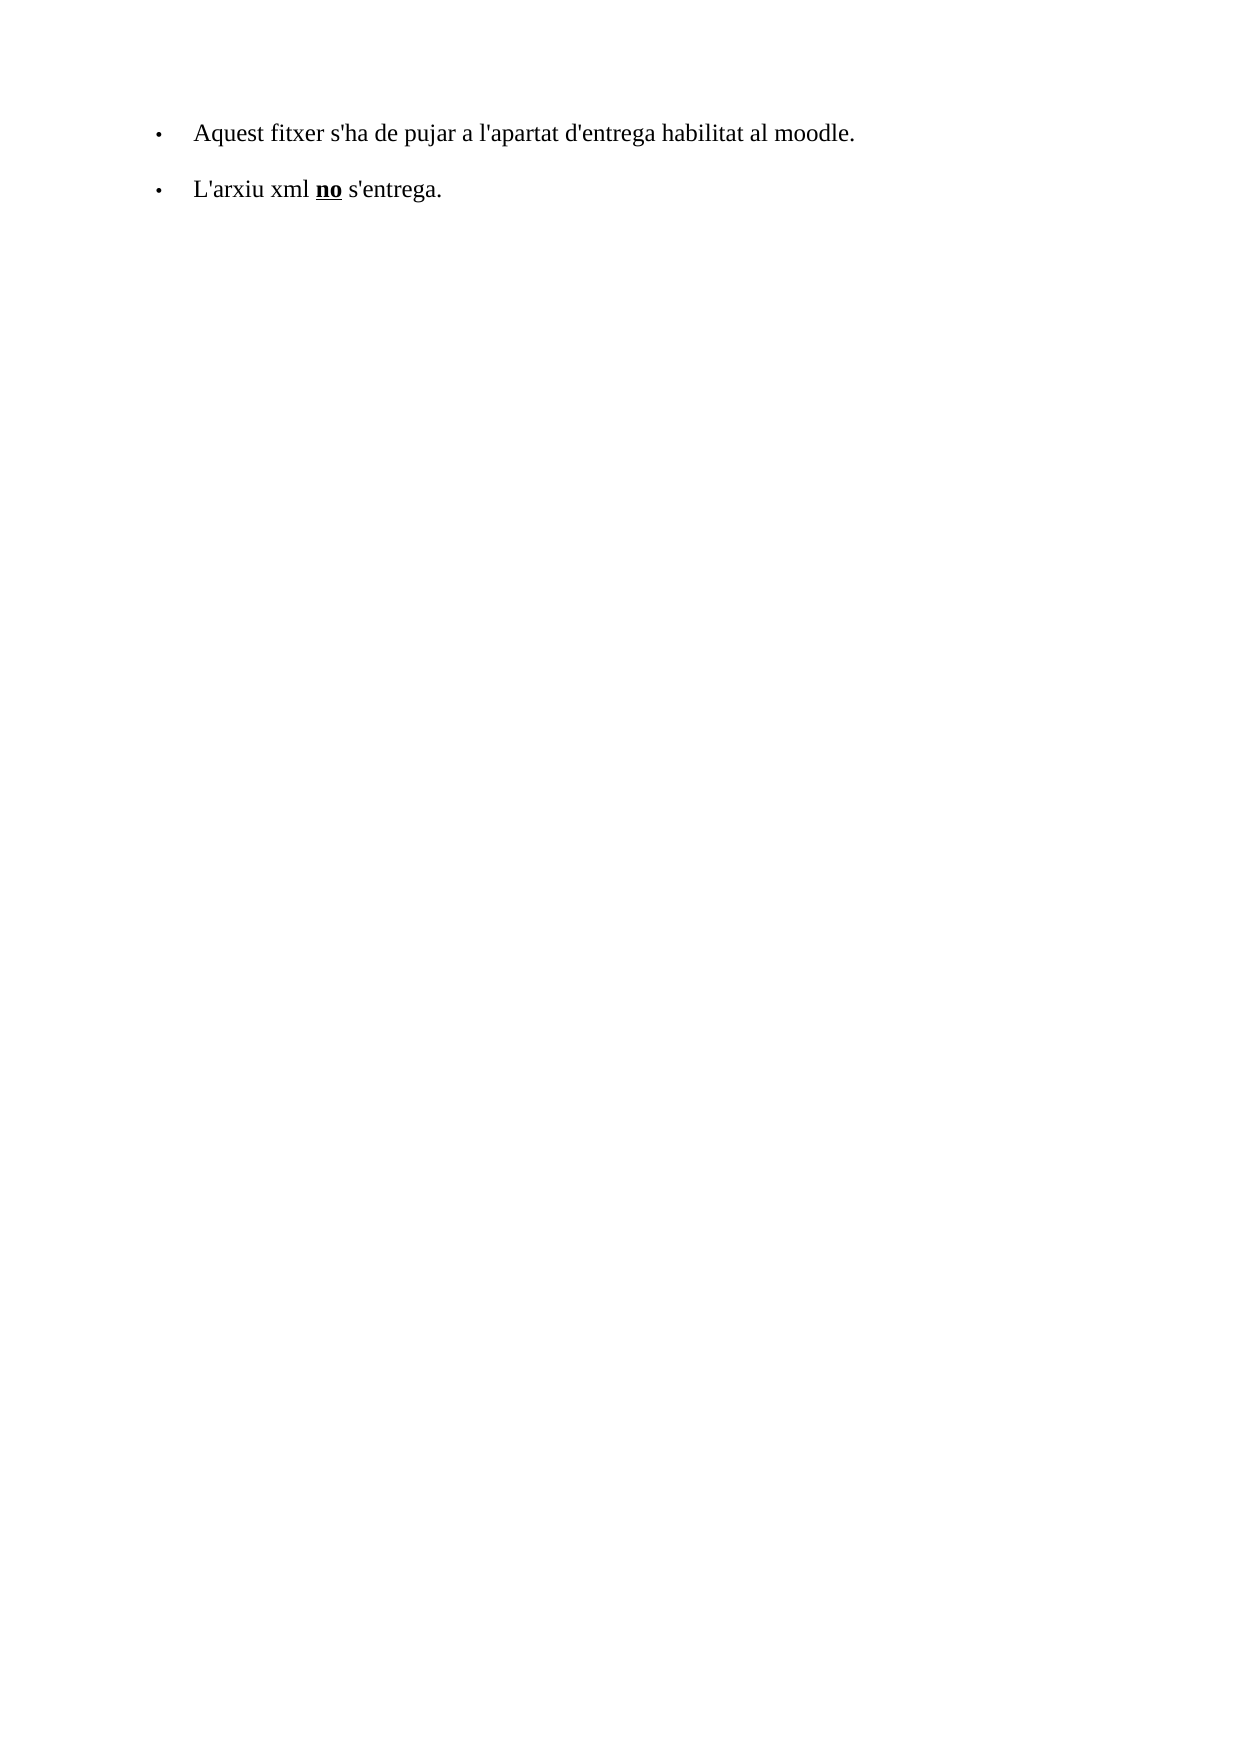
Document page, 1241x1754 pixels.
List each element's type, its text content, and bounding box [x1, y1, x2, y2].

list L'arxiu xml no s'entrega. [156, 174, 1122, 202]
list Aquest fitxer s'ha de pujar a l'apartat d'entrega habilitat al moodle. [156, 118, 1122, 147]
